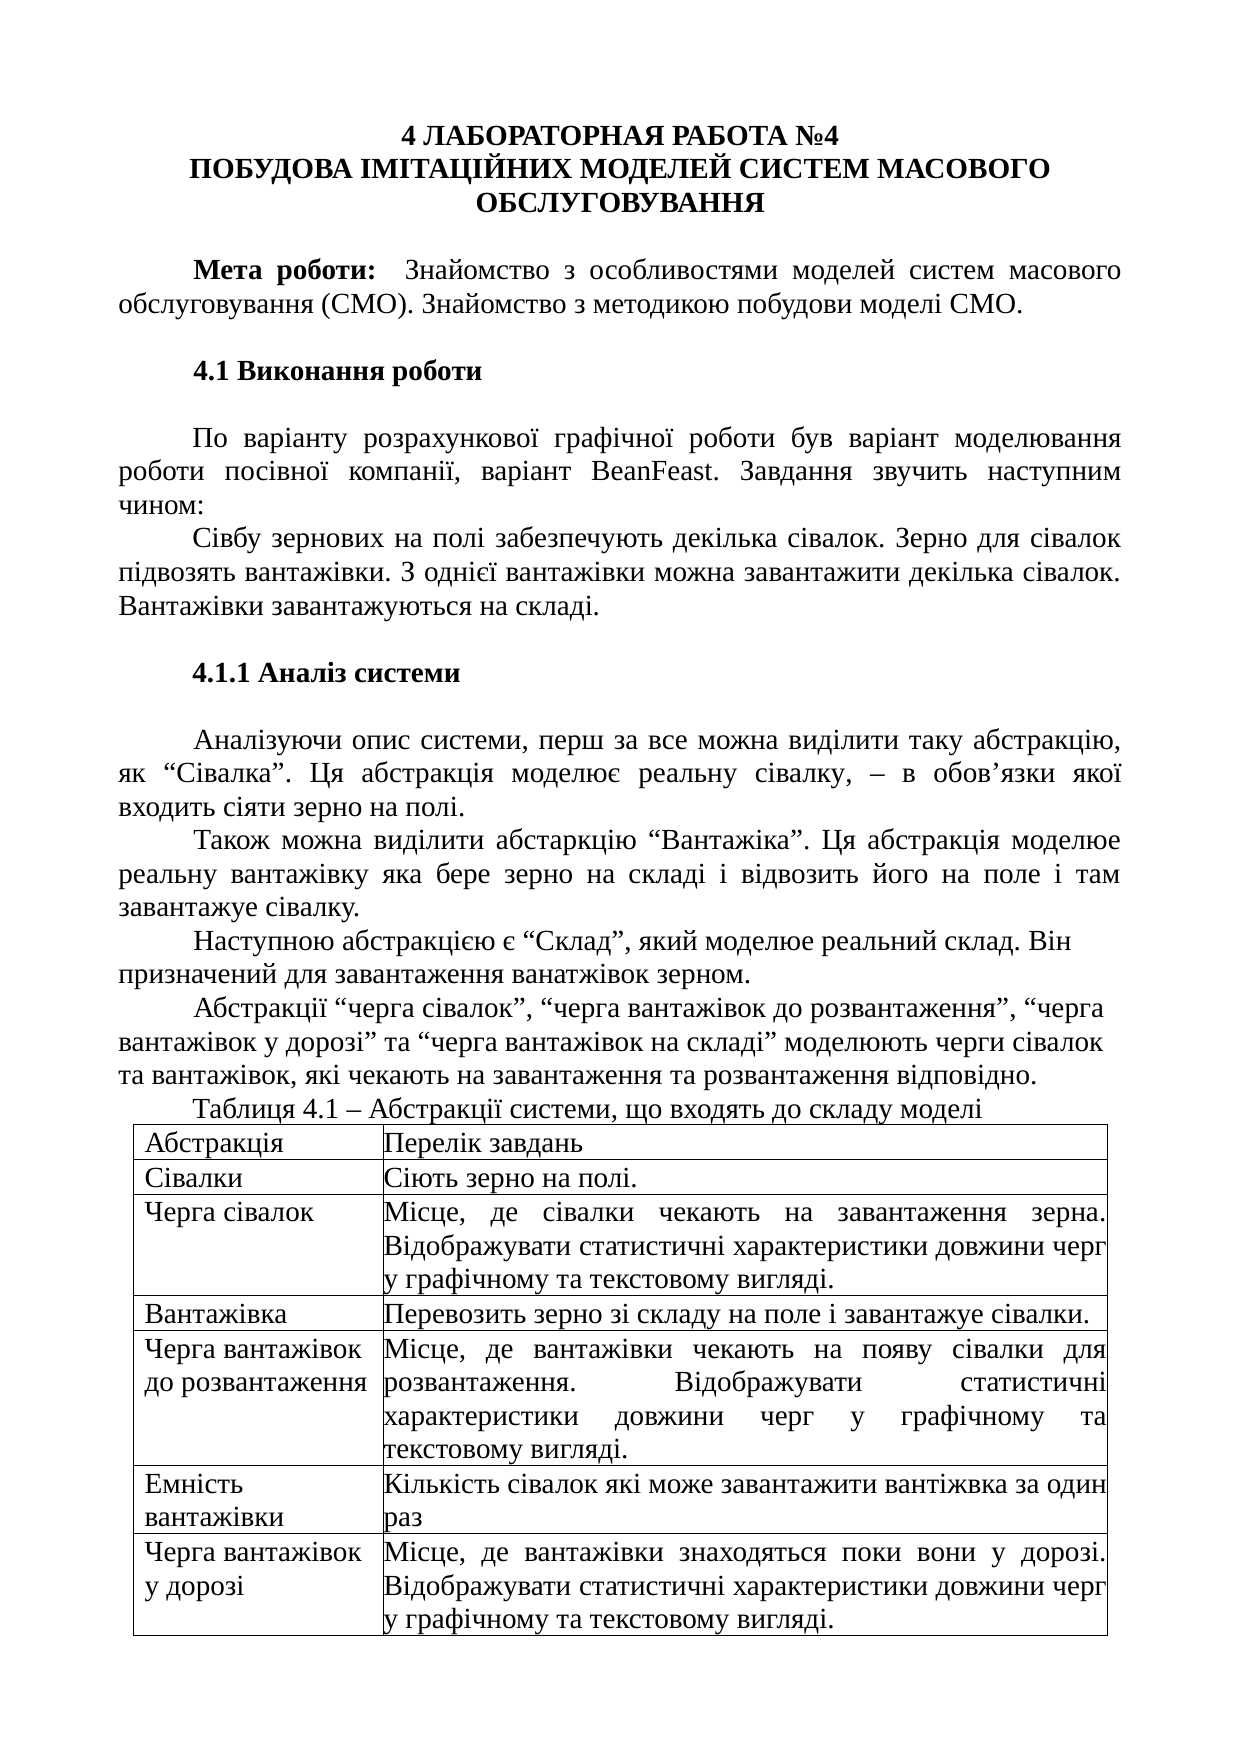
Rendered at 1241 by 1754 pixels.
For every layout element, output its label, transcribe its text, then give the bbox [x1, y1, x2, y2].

table_cell Місце, де сівалки чекають на завантаження зерна. Відображувати статистичні характеристики довжини черг у графічному та текстовому вигляді. [384, 1195, 1107, 1295]
text Абстракції “черга сівалок”, “черга вантажівок до розвантаження”, “черга вантажівок у дорозі” та “черга вантажівок на складі” моделюють черги сівалок та вантажівок, які чекають на завантаження та розвантаження відповідно. [118, 990, 1122, 1091]
text ПОБУДОВА ІМІТАЦІЙНИХ МОДЕЛЕЙ СИСТЕМ МАСОВОГО ОБСЛУГОВУВАННЯ [118, 152, 1122, 219]
text Також можна виділити абстаркцію “Вантажіка”. Ця абстракція моделюе реальну вантажівку яка бере зерно на складі і відвозить його на поле і там завантажуе сівалку. [118, 822, 1122, 923]
table_cell Емність вантажівки [134, 1466, 383, 1533]
table_cell Черга вантажівок до розвантаження [134, 1331, 383, 1465]
table_cell Вантажівка [134, 1296, 383, 1330]
text Наступною абстракцією є “Склад”, який моделюе реальний склад. Він призначений для завантаження ванатжівок зерном. [118, 923, 1122, 990]
table_cell Місце, де вантажівки знаходяться поки вони у дорозі. Відображувати статистичні характеристики довжини черг у графічному та текстовому вигляді. [384, 1534, 1107, 1635]
text По варіанту розрахункової графічної роботи був варіант моделювання роботи посівної компанії, варіант BeanFeast. Завдання звучить наступним чином: [118, 420, 1122, 521]
text 4.1.1 Аналіз системи [118, 655, 1122, 688]
text Сівбу зернових на полі забезпечують декілька сівалок. Зерно для сівалок підвозять вантажівки. З однієї вантажівки можна завантажити декілька сівалок. Вантажівки завантажуються на складі. [118, 521, 1122, 621]
table_cell Черга вантажівок у дорозі [134, 1534, 383, 1635]
text Аналізуючи опис системи, перш за все можна виділити таку абстракцію, як “Сівалка”. Ця абстракція моделює реальну сівалку, – в обов’язки якої входить сіяти зерно на полі. [118, 722, 1122, 822]
table_cell Сіють зерно на полі. [384, 1160, 1107, 1193]
text Мета роботи: Знайомство з особливостями моделей систем масового обслуговування (СМО). Знайомство з методикою побудови моделі СМО. [118, 252, 1122, 319]
table_header Абстракція [134, 1125, 383, 1159]
table_cell Місце, де вантажівки чекають на появу сівалки для розвантаження. Відображувати статистичні характеристики довжини черг у графічному та текстовому вигляді. [384, 1331, 1107, 1465]
text Таблиця 4.1 – Абстракції системи, що входять до складу моделі [118, 1091, 1122, 1124]
table_cell Кількість сівалок які може завантажити вантіжвка за один раз [384, 1466, 1107, 1533]
text 4.1 Виконання роботи [118, 353, 1122, 386]
table_cell Сівалки [134, 1160, 383, 1193]
table_cell Черга сівалок [134, 1195, 383, 1295]
table_header Перелік завдань [384, 1125, 1107, 1159]
table_cell Перевозить зерно зі складу на поле і завантажуе сівалки. [384, 1296, 1107, 1330]
text 4 ЛАБОРАТОРНАЯ РАБОТА №4 [118, 118, 1122, 152]
